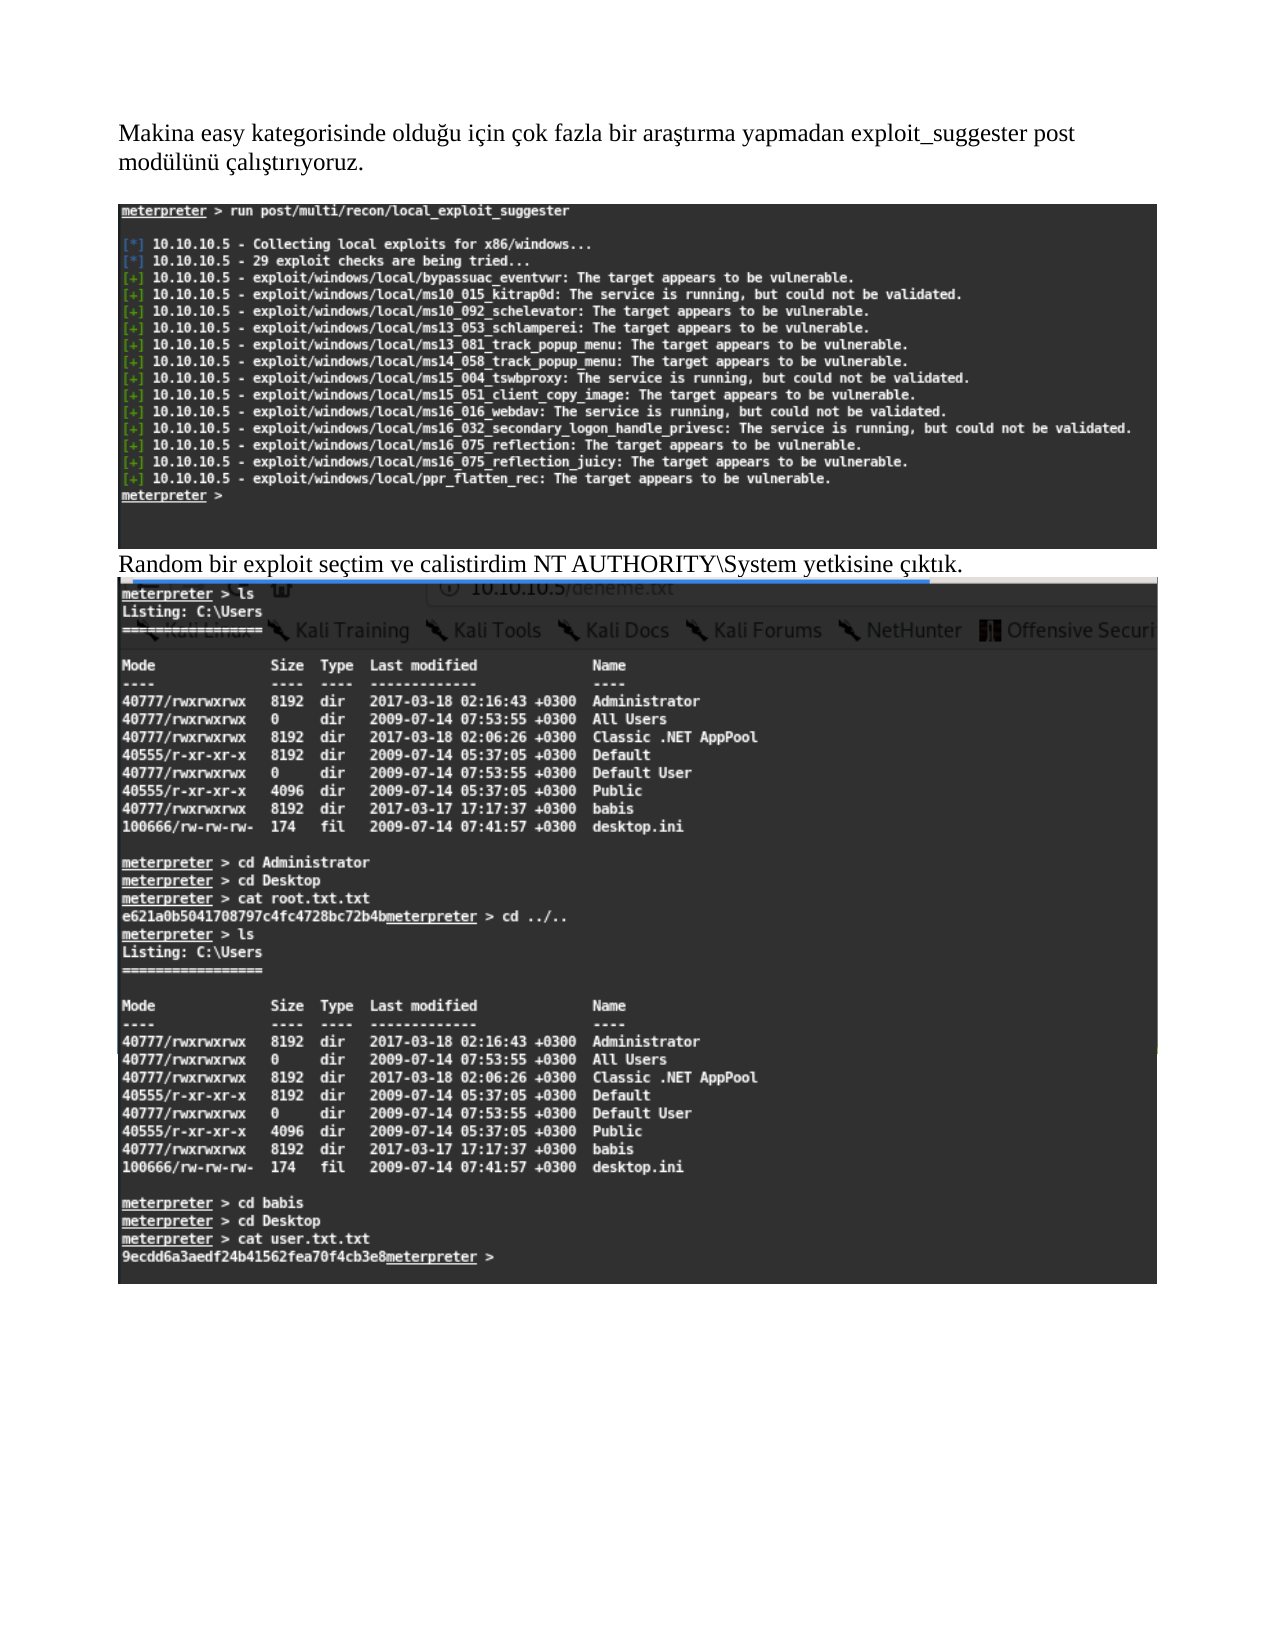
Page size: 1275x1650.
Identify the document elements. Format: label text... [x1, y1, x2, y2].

text Random bir exploit seçtim ve calistirdim NT AUTHORITY\System yetkisine çıktık. [118, 549, 1157, 577]
text Makina easy kategorisinde olduğu için çok fazla bir araştırma yapmadan exploit_suggester post modülünü çalıştırıyoruz. [118, 118, 1157, 176]
picture [118, 204, 1157, 549]
picture [117, 577, 1158, 1284]
